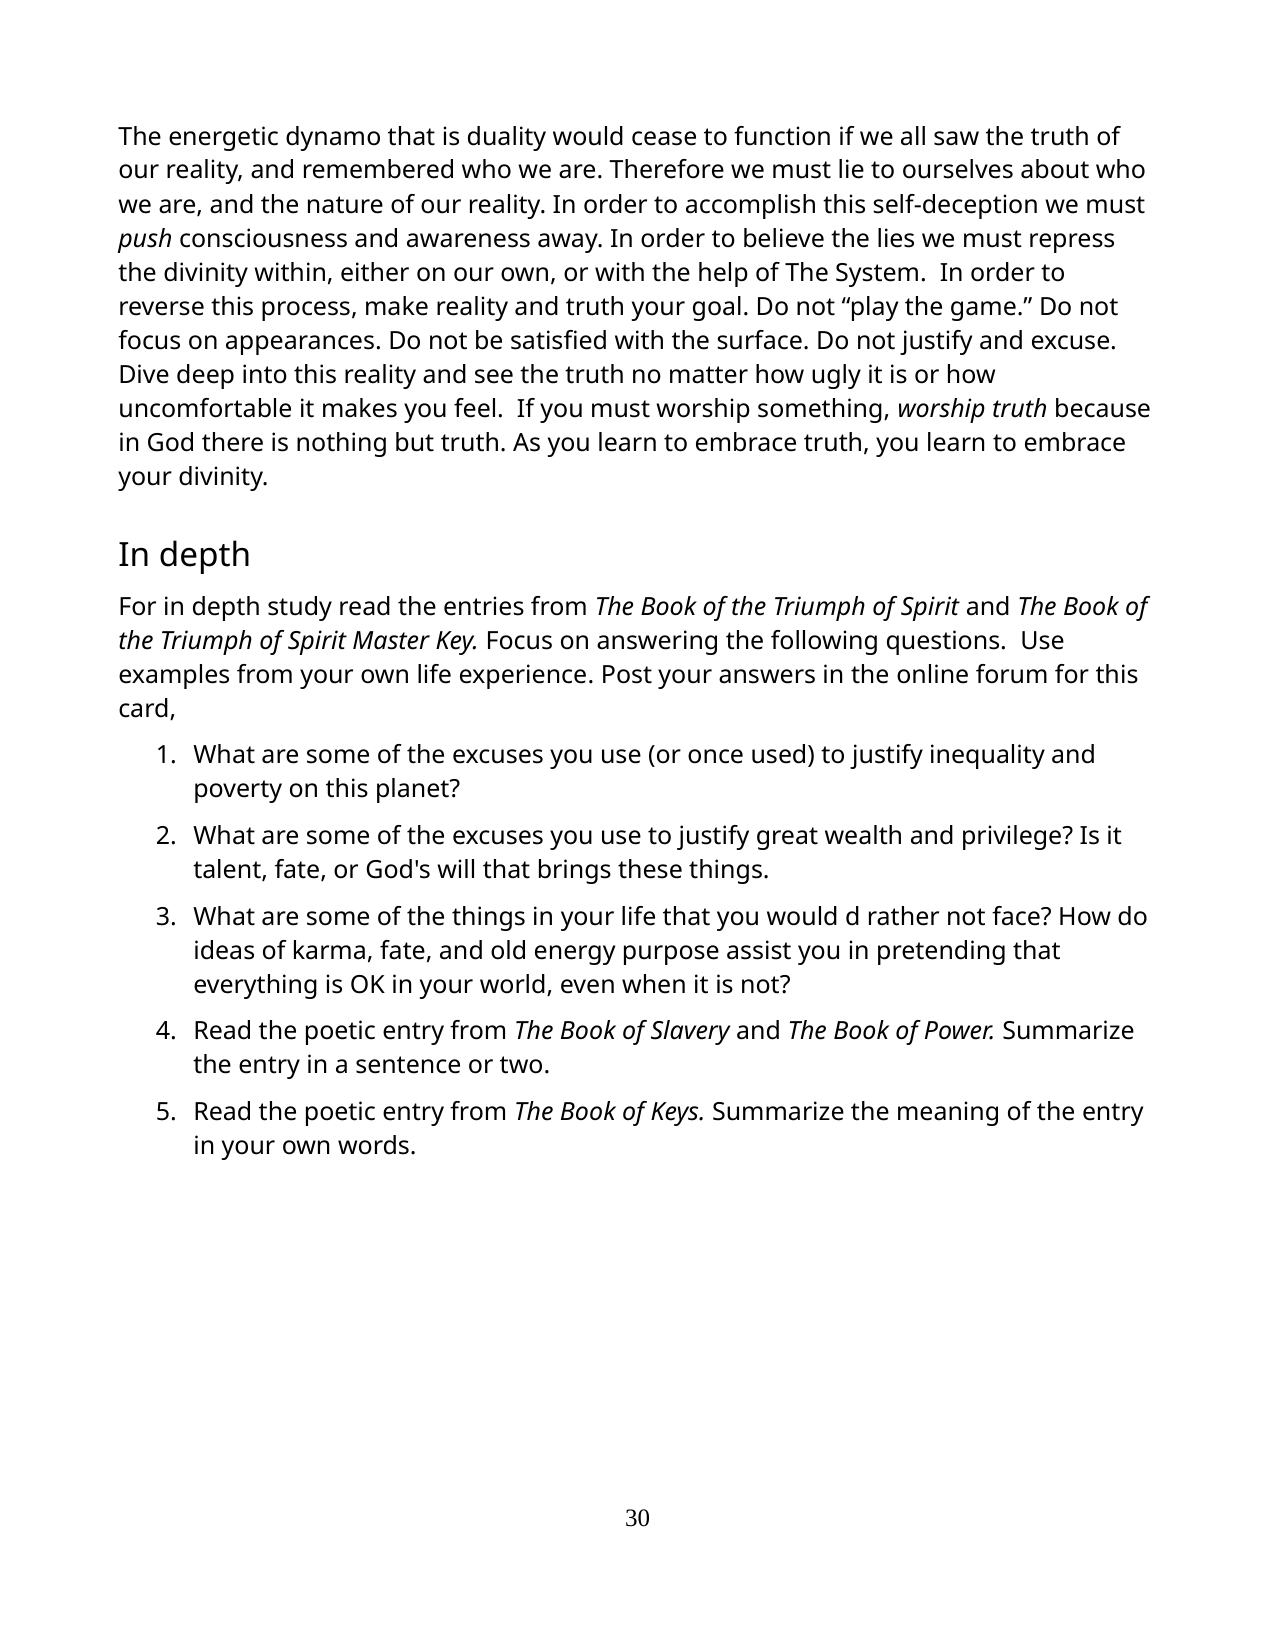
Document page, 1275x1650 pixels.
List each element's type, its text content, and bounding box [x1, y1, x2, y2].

subtitle In depth [118, 530, 1157, 576]
list Read the poetic entry from The Book of Keys. Summarize the meaning of the entry in your own words. [156, 1093, 1157, 1162]
text For in depth study read the entries from The Book of the Triumph of Spirit and The Book of the Triumph of Spirit Master Key. Focus on answering the following questions. Use examples from your own life experience. Post your answers in the online forum for this card, [118, 588, 1157, 724]
list What are some of the things in your life that you would d rather not face? How do ideas of karma, fate, and old energy purpose assist you in pretending that everything is OK in your world, even when it is not? [156, 898, 1157, 1000]
text The energetic dynamo that is duality would cease to function if we all saw the truth of our reality, and remembered who we are. Therefore we must lie to ourselves about who we are, and the nature of our reality. In order to accomplish this self-deception we must push consciousness and awareness away. In order to believe the lies we must repress the divinity within, either on our own, or with the help of The System. In order to reverse this process, make reality and truth your goal. Do not “play the game.” Do not focus on appearances. Do not be satisfied with the surface. Do not justify and excuse. Dive deep into this reality and see the truth no matter how ugly it is or how uncomfortable it makes you feel. If you must worship something, worship truth because in God there is nothing but truth. As you learn to embrace truth, you learn to embrace your divinity. [118, 118, 1157, 493]
list Read the poetic entry from The Book of Slavery and The Book of Power. Summarize the entry in a sentence or two. [156, 1013, 1157, 1081]
list What are some of the excuses you use to justify great wealth and privilege? Is it talent, fate, or God's will that brings these things. [156, 818, 1157, 886]
list What are some of the excuses you use (or once used) to justify inequality and poverty on this planet? [156, 737, 1157, 805]
